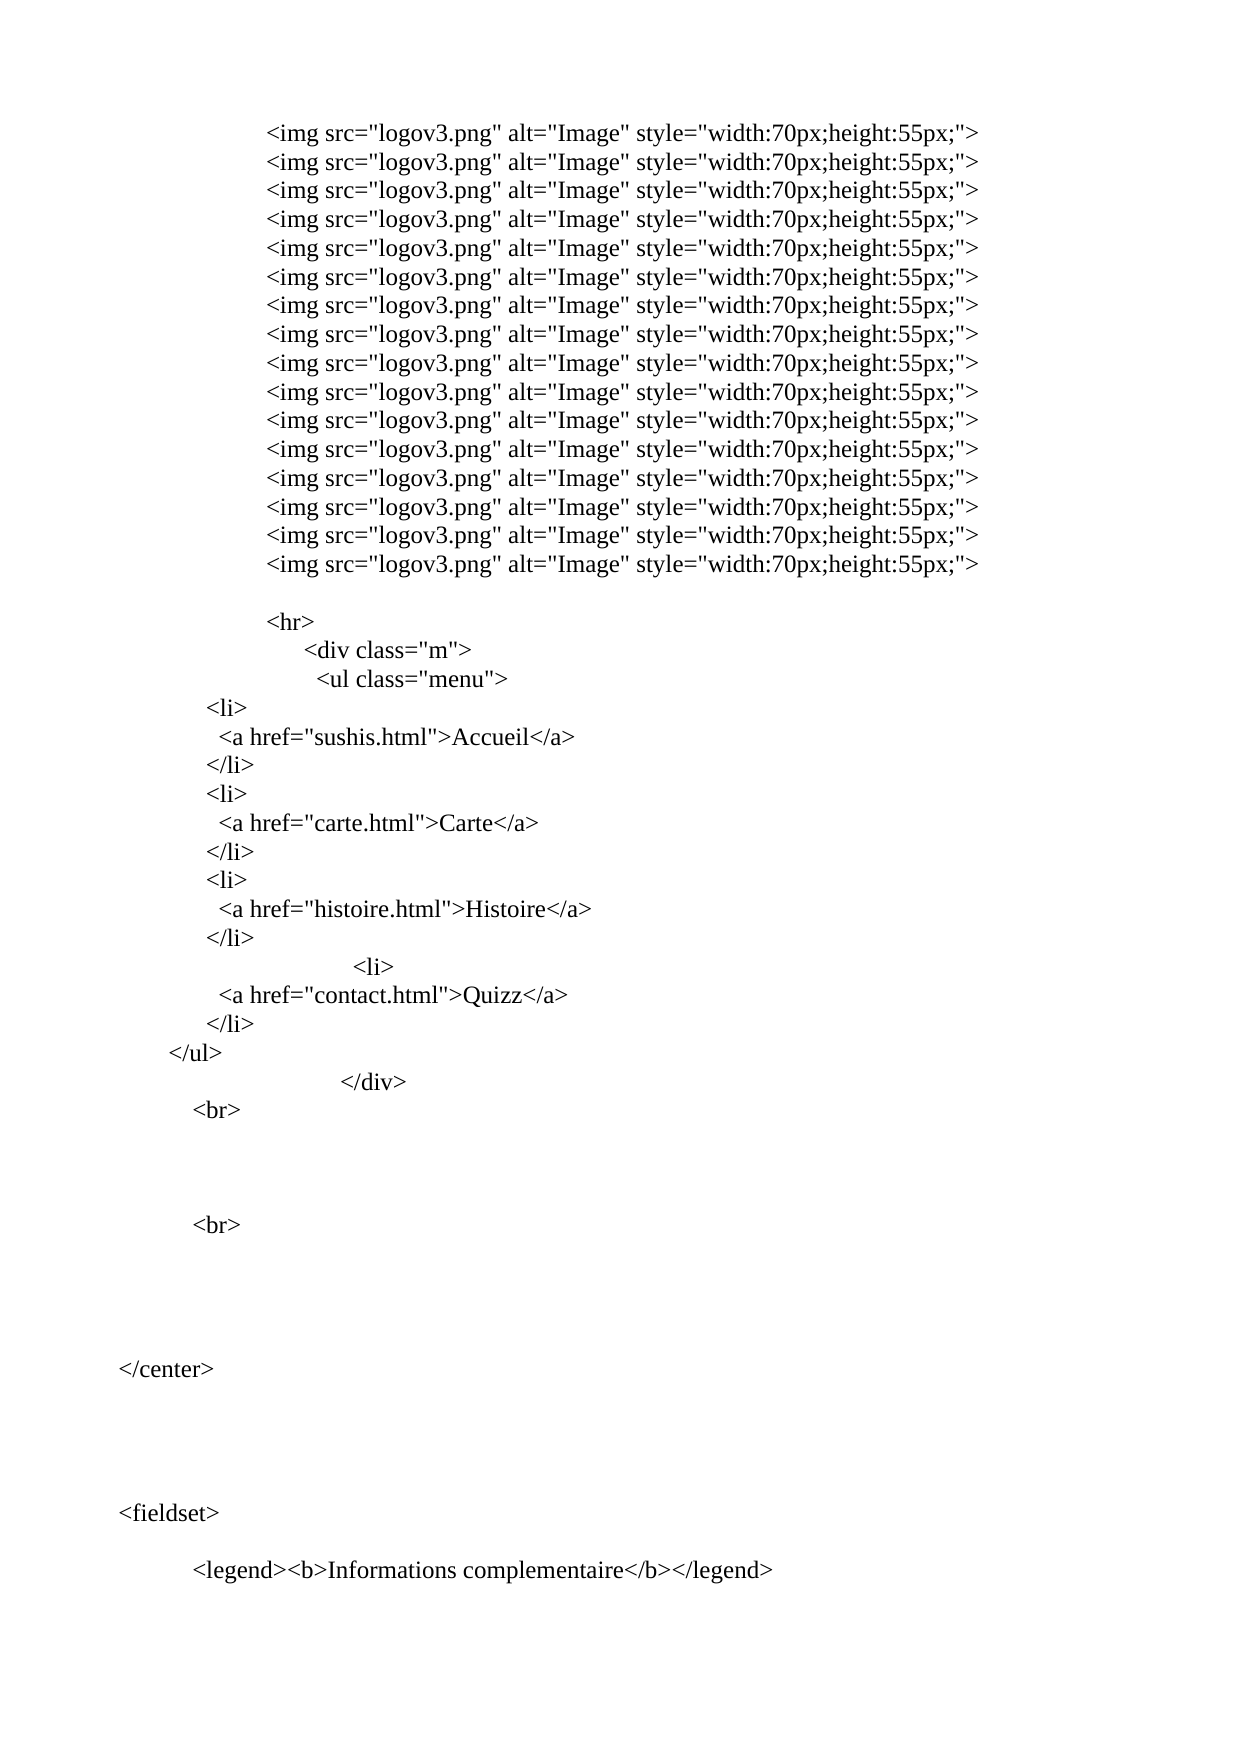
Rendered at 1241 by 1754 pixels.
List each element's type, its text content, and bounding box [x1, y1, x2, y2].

text <a href="histoire.html">Histoire</a> [118, 894, 1122, 923]
text </li> [118, 1009, 1122, 1038]
text </li> [118, 751, 1122, 779]
text <img src="logov3.png" alt="Image" style="width:70px;height:55px;"> [118, 319, 1122, 348]
text <ul class="menu"> [118, 664, 1122, 693]
text <img src="logov3.png" alt="Image" style="width:70px;height:55px;"> [118, 434, 1122, 463]
text <img src="logov3.png" alt="Image" style="width:70px;height:55px;"> [118, 176, 1122, 204]
text </div> [118, 1067, 1122, 1096]
text </li> [118, 923, 1122, 952]
text <li> [118, 693, 1122, 722]
text <img src="logov3.png" alt="Image" style="width:70px;height:55px;"> [118, 549, 1122, 578]
text <li> [118, 866, 1122, 894]
text <div class="m"> [118, 636, 1122, 664]
text <a href="carte.html">Carte</a> [118, 808, 1122, 837]
text <a href="sushis.html">Accueil</a> [118, 722, 1122, 751]
text <img src="logov3.png" alt="Image" style="width:70px;height:55px;"> [118, 377, 1122, 406]
text <img src="logov3.png" alt="Image" style="width:70px;height:55px;"> [118, 262, 1122, 291]
text <hr> [118, 607, 1122, 636]
text <br> [118, 1211, 1122, 1239]
text <img src="logov3.png" alt="Image" style="width:70px;height:55px;"> [118, 233, 1122, 262]
text <img src="logov3.png" alt="Image" style="width:70px;height:55px;"> [118, 521, 1122, 549]
text <img src="logov3.png" alt="Image" style="width:70px;height:55px;"> [118, 118, 1122, 147]
text <img src="logov3.png" alt="Image" style="width:70px;height:55px;"> [118, 348, 1122, 377]
text <br> [118, 1096, 1122, 1124]
text <img src="logov3.png" alt="Image" style="width:70px;height:55px;"> [118, 406, 1122, 434]
text </center> [118, 1354, 1122, 1383]
text <img src="logov3.png" alt="Image" style="width:70px;height:55px;"> [118, 147, 1122, 176]
text <li> [118, 952, 1122, 981]
text <legend><b>Informations complementaire</b></legend> [118, 1556, 1122, 1584]
text <a href="contact.html">Quizz</a> [118, 981, 1122, 1009]
text <fieldset> [118, 1498, 1122, 1527]
text <li> [118, 779, 1122, 808]
text </ul> [118, 1038, 1122, 1067]
text </li> [118, 837, 1122, 866]
text <img src="logov3.png" alt="Image" style="width:70px;height:55px;"> [118, 463, 1122, 492]
text <img src="logov3.png" alt="Image" style="width:70px;height:55px;"> [118, 492, 1122, 521]
text <img src="logov3.png" alt="Image" style="width:70px;height:55px;"> [118, 204, 1122, 233]
text <img src="logov3.png" alt="Image" style="width:70px;height:55px;"> [118, 291, 1122, 319]
